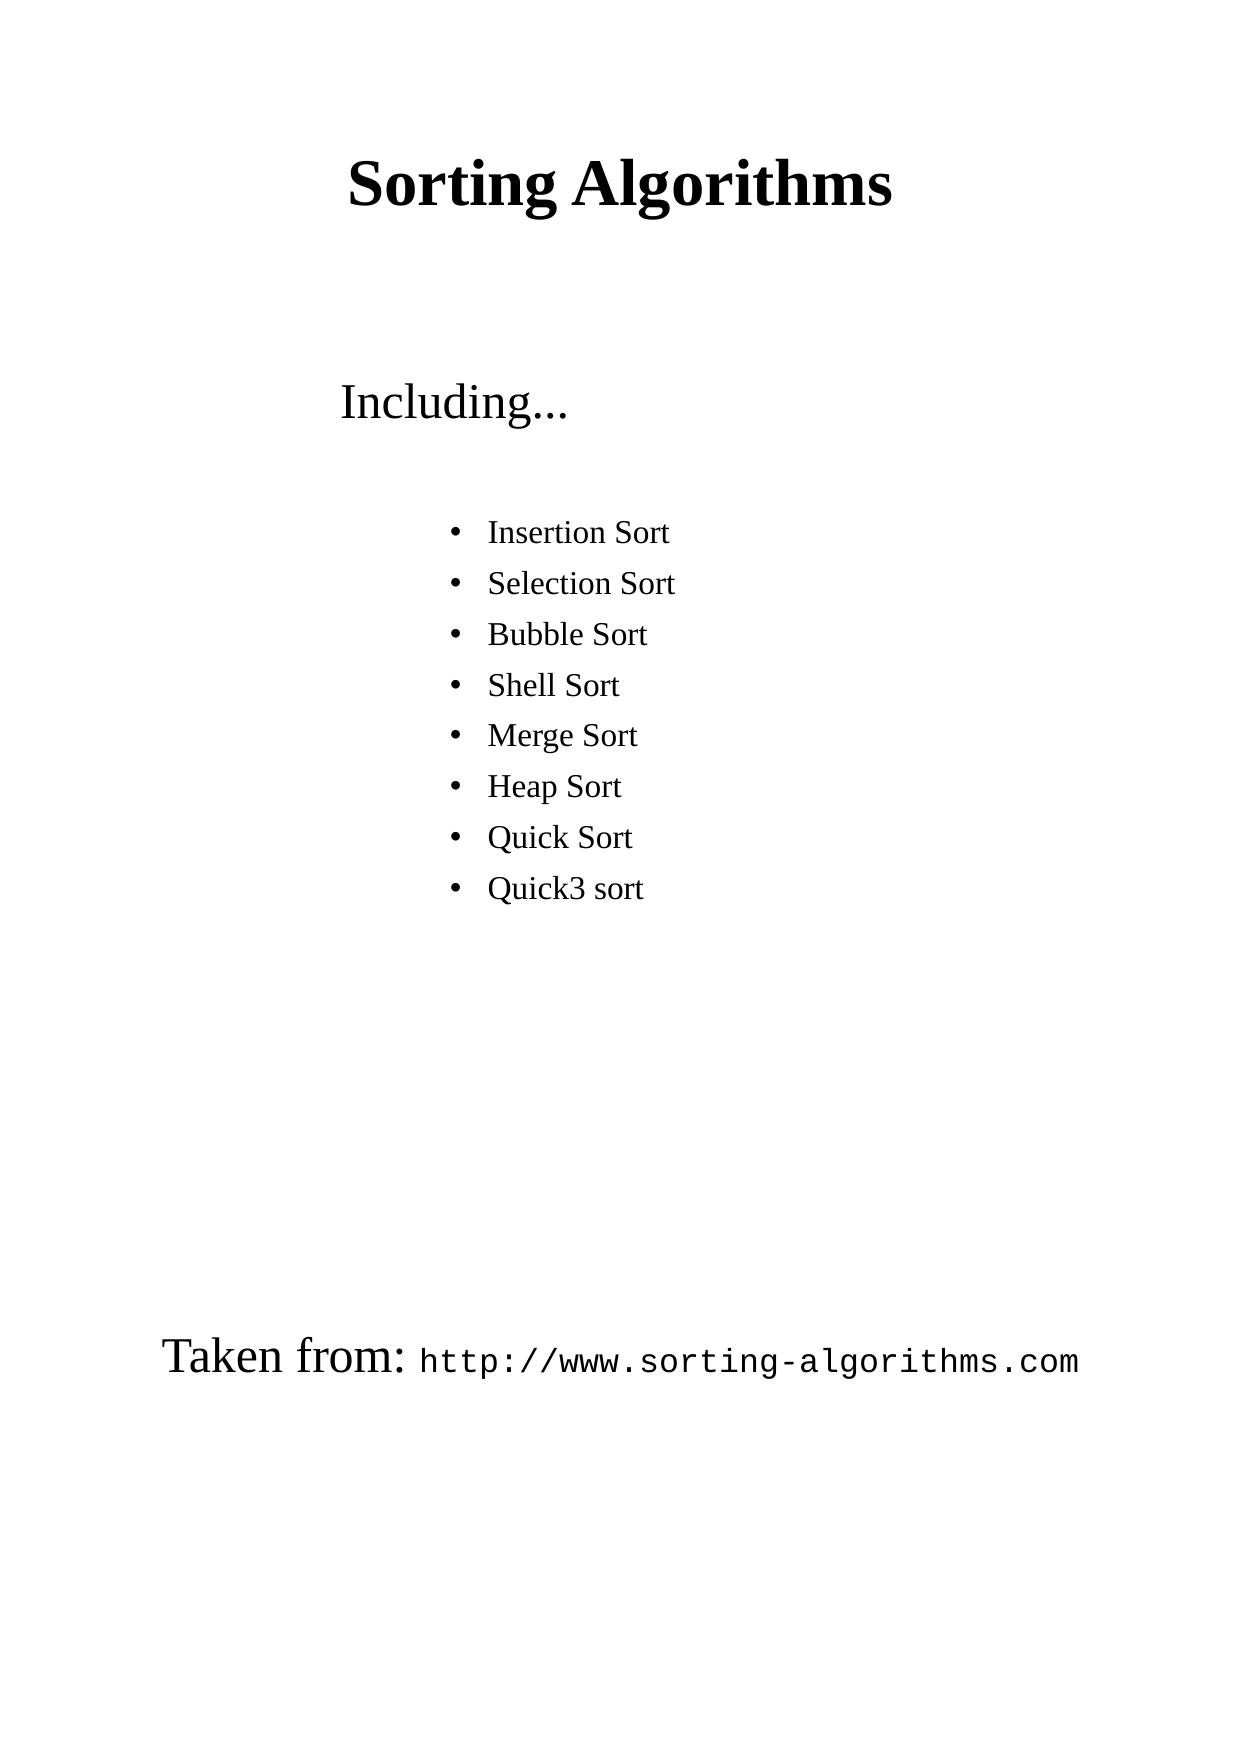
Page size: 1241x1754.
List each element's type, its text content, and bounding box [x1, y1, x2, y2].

text Taken from: http://www.sorting-algorithms.com [118, 1326, 1122, 1383]
list Merge Sort [450, 716, 1122, 754]
list Quick3 sort [450, 868, 1122, 906]
list Selection Sort [450, 563, 1122, 601]
list Heap Sort [450, 766, 1122, 805]
list Insertion Sort [450, 512, 1122, 551]
text Including... [340, 372, 1122, 430]
list Shell Sort [450, 665, 1122, 703]
subtitle Sorting Algorithms [118, 143, 1122, 220]
list Bubble Sort [450, 614, 1122, 652]
list Quick Sort [450, 817, 1122, 856]
